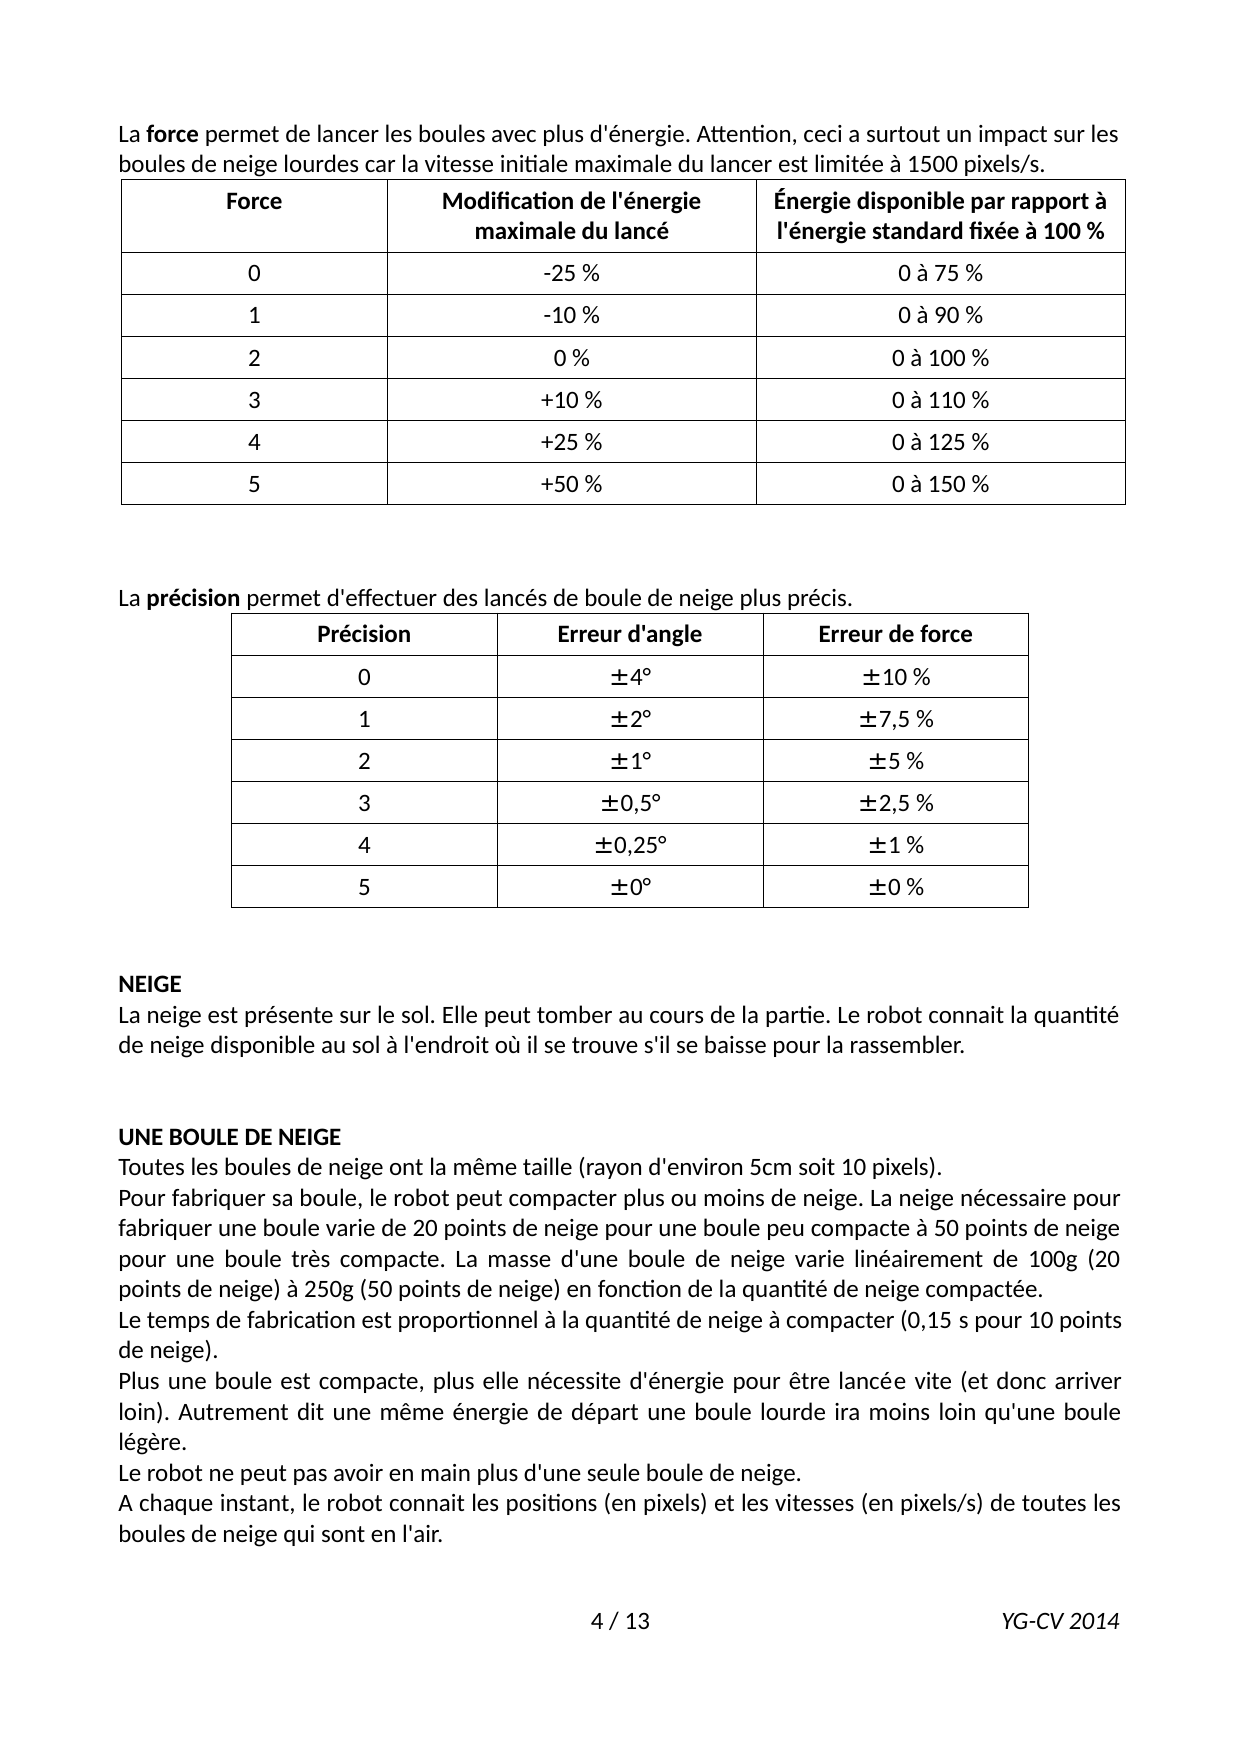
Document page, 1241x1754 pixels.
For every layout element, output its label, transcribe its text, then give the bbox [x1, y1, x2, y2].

table_cell ±0 % [764, 866, 1028, 907]
text Pour fabriquer sa boule, le robot peut compacter plus ou moins de neige. La neige nécessaire pour fabriquer une boule varie de 20 points de neige pour une boule peu compacte à 50 points de neige pour une boule très compacte. La masse d'une boule de neige varie linéairement de 100g (20 points de neige) à 250g (50 points de neige) en fonction de la quantité de neige compactée. [118, 1182, 1122, 1304]
table_cell ±10 % [764, 656, 1028, 697]
table_cell 1 [232, 698, 497, 739]
table_cell ±2° [498, 698, 763, 739]
table_cell ±7,5 % [764, 698, 1028, 739]
text Le temps de fabrication est proportionnel à la quantité de neige à compacter (0,15 s pour 10 points de neige). [118, 1304, 1122, 1365]
table_cell -25 % [388, 253, 756, 294]
text Toutes les boules de neige ont la même taille (rayon d'environ 5cm soit 10 pixels). [118, 1152, 1122, 1182]
table_cell ±1 % [764, 824, 1028, 865]
table_cell +25 % [388, 421, 756, 462]
table_cell 2 [122, 337, 387, 378]
table_cell 0 % [388, 337, 756, 378]
table_cell 0 [122, 253, 387, 294]
table_cell ±2,5 % [764, 782, 1028, 823]
table_cell ±0,5° [498, 782, 763, 823]
table_cell ±5 % [764, 740, 1028, 781]
table_cell 4 [232, 824, 497, 865]
table_cell 0 à 90 % [757, 295, 1125, 336]
table_cell 3 [122, 379, 387, 420]
table_cell -10 % [388, 295, 756, 336]
table_cell +10 % [388, 379, 756, 420]
table_cell ±4° [498, 656, 763, 697]
table_header Erreur d'angle [498, 614, 763, 655]
table_cell 0 à 75 % [757, 253, 1125, 294]
table_cell 1 [122, 295, 387, 336]
table_header Précision [232, 614, 497, 655]
table_header Force [122, 180, 387, 252]
table_cell ±0° [498, 866, 763, 907]
table_cell 0 à 125 % [757, 421, 1125, 462]
text A chaque instant, le robot connait les positions (en pixels) et les vitesses (en pixels/s) de toutes les boules de neige qui sont en l'air. [118, 1487, 1122, 1548]
table_cell +50 % [388, 463, 756, 504]
table_cell 2 [232, 740, 497, 781]
table_header Énergie disponible par rapport à l'énergie standard fixée à 100 % [757, 180, 1125, 252]
table_cell 0 à 110 % [757, 379, 1125, 420]
table_cell 4 [122, 421, 387, 462]
text UNE BOULE DE NEIGE [118, 1121, 1122, 1152]
table_cell 3 [232, 782, 497, 823]
table_cell 5 [122, 463, 387, 504]
text La force permet de lancer les boules avec plus d'énergie. Attention, ceci a surtout un impact sur les boules de neige lourdes car la vitesse initiale maximale du lancer est limitée à 1500 pixels/s. [118, 118, 1122, 179]
table_cell 0 à 150 % [757, 463, 1125, 504]
table_header Modification de l'énergie maximale du lancé [388, 180, 756, 252]
text NEIGE [118, 968, 1122, 999]
table_cell 0 [232, 656, 497, 697]
text La précision permet d'effectuer des lancés de boule de neige plus précis. [118, 582, 1122, 613]
text Le robot ne peut pas avoir en main plus d'une seule boule de neige. [118, 1457, 1122, 1487]
text Plus une boule est compacte, plus elle nécessite d'énergie pour être lancée vite (et donc arriver loin). Autrement dit une même énergie de départ une boule lourde ira moins loin qu'une boule légère. [118, 1365, 1122, 1457]
table_cell 5 [232, 866, 497, 907]
table_cell 0 à 100 % [757, 337, 1125, 378]
table_header Erreur de force [764, 614, 1028, 655]
table_cell ±1° [498, 740, 763, 781]
text La neige est présente sur le sol. Elle peut tomber au cours de la partie. Le robot connait la quantité de neige disponible au sol à l'endroit où il se trouve s'il se baisse pour la rassembler. [118, 999, 1122, 1060]
table_cell ±0,25° [498, 824, 763, 865]
